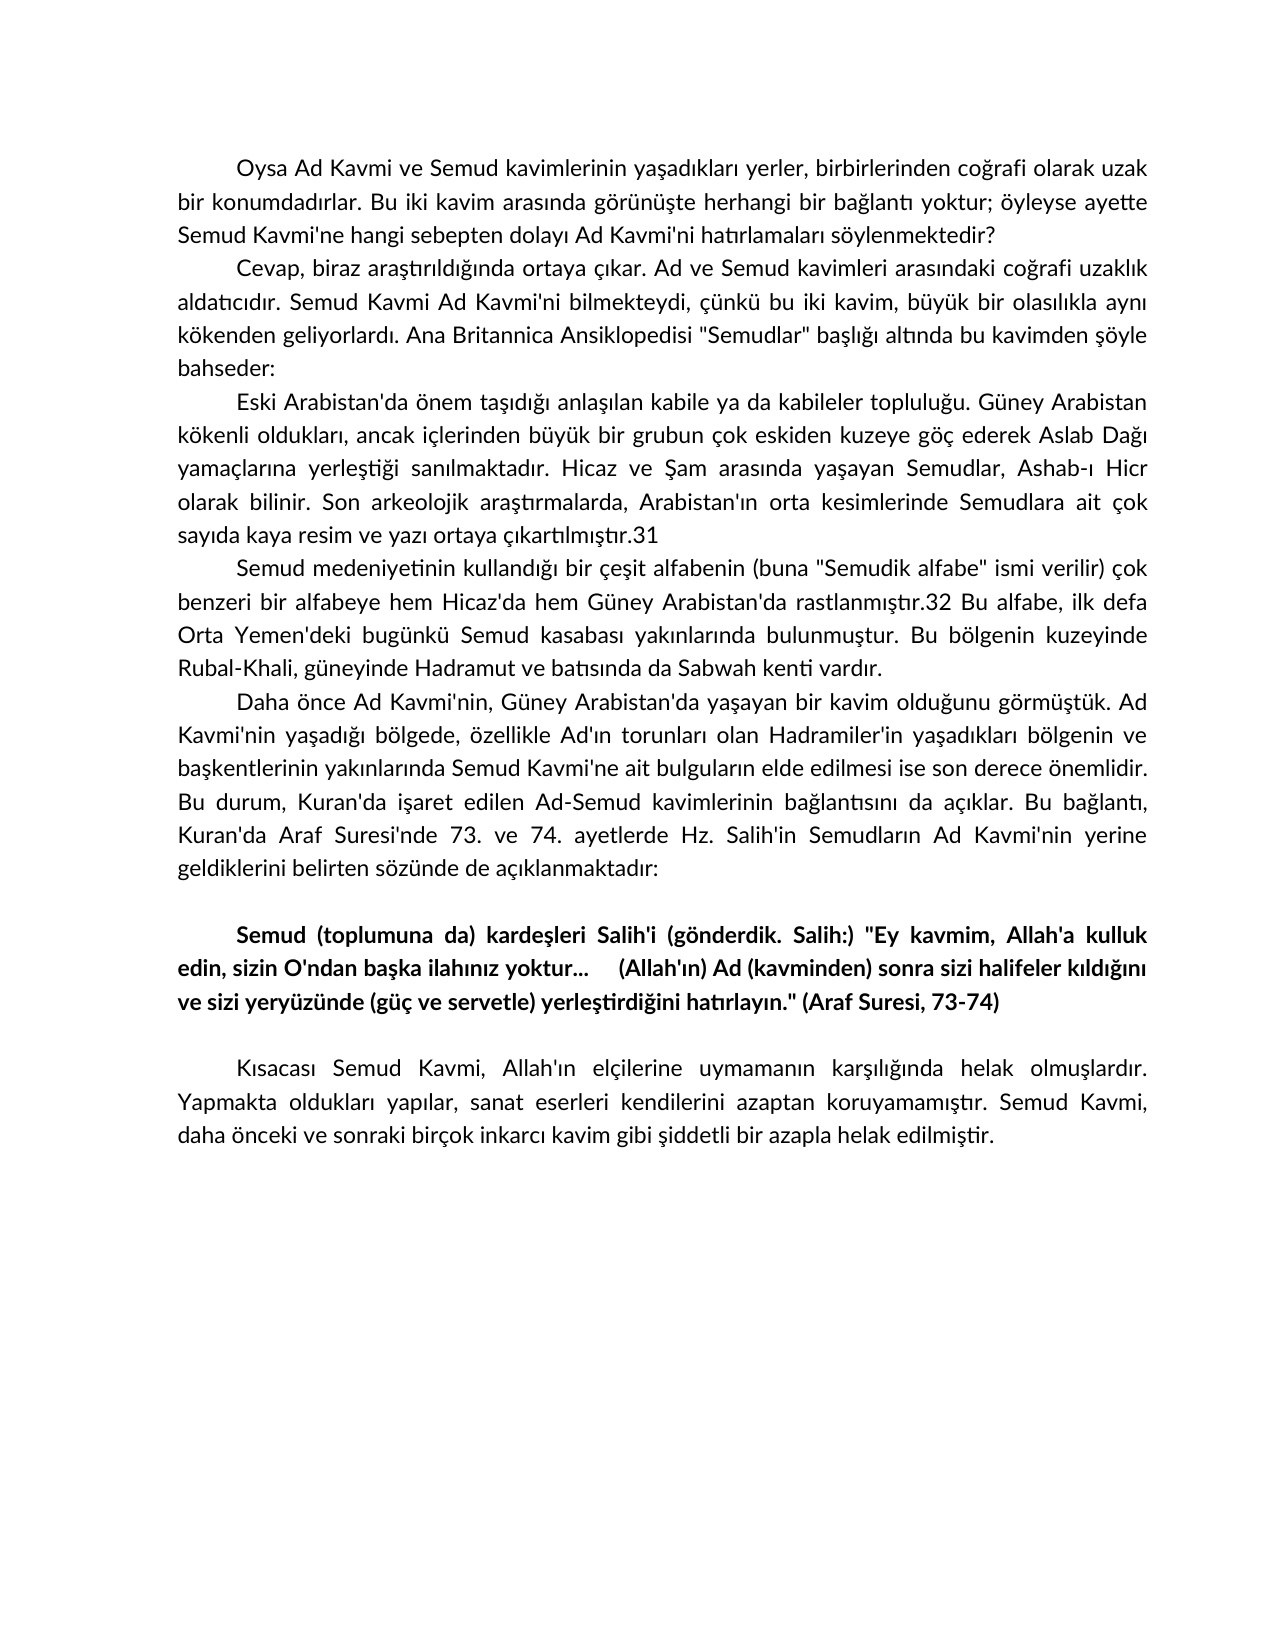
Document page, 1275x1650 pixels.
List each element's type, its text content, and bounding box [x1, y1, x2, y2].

text Cevap, biraz araştırıldığında ortaya çıkar. Ad ve Semud kavimleri arasındaki coğrafi uzaklık aldatıcıdır. Semud Kavmi Ad Kavmi'ni bilmekteydi, çünkü bu iki kavim, büyük bir olasılıkla aynı kökenden geliyorlardı. Ana Britannica Ansiklopedisi "Semudlar" başlığı altında bu kavimden şöyle bahseder: [177, 250, 1149, 383]
text Eski Arabistan'da önem taşıdığı anlaşılan kabile ya da kabileler topluluğu. Güney Arabistan kökenli oldukları, ancak içlerinden büyük bir grubun çok eskiden kuzeye göç ederek Aslab Dağı yamaçlarına yerleştiği sanılmaktadır. Hicaz ve Şam arasında yaşayan Semudlar, Ashab-ı Hicr olarak bilinir. Son arkeolojik araştırmalarda, Arabistan'ın orta kesimlerinde Semudlara ait çok sayıda kaya resim ve yazı ortaya çıkartılmıştır.31 [177, 383, 1149, 550]
text Semud medeniyetinin kullandığı bir çeşit alfabenin (buna "Semudik alfabe" ismi verilir) çok benzeri bir alfabeye hem Hicaz'da hem Güney Arabistan'da rastlanmıştır.32 Bu alfabe, ilk defa Orta Yemen'deki bugünkü Semud kasabası yakınlarında bulunmuştur. Bu bölgenin kuzeyinde Rubal-Khali, güneyinde Hadramut ve batısında da Sabwah kenti vardır. [177, 550, 1149, 683]
text Kısacası Semud Kavmi, Allah'ın elçilerine uymamanın karşılığında helak olmuşlardır. Yapmakta oldukları yapılar, sanat eserleri kendilerini azaptan koruyamamıştır. Semud Kavmi, daha önceki ve sonraki birçok inkarcı kavim gibi şiddetli bir azapla helak edilmiştir. [177, 1050, 1149, 1150]
text Daha önce Ad Kavmi'nin, Güney Arabistan'da yaşayan bir kavim olduğunu görmüştük. Ad Kavmi'nin yaşadığı bölgede, özellikle Ad'ın torunları olan Hadramiler'in yaşadıkları bölgenin ve başkentlerinin yakınlarında Semud Kavmi'ne ait bulguların elde edilmesi ise son derece önemlidir. Bu durum, Kuran'da işaret edilen Ad-Semud kavimlerinin bağlantısını da açıklar. Bu bağlantı, Kuran'da Araf Suresi'nde 73. ve 74. ayetlerde Hz. Salih'in Semudların Ad Kavmi'nin yerine geldiklerini belirten sözünde de açıklanmaktadır: [177, 683, 1149, 883]
text Oysa Ad Kavmi ve Semud kavimlerinin yaşadıkları yerler, birbirlerinden coğrafi olarak uzak bir konumdadırlar. Bu iki kavim arasında görünüşte herhangi bir bağlantı yoktur; öyleyse ayette Semud Kavmi'ne hangi sebepten dolayı Ad Kavmi'ni hatırlamaları söylenmektedir? [177, 150, 1149, 250]
text Semud (toplumuna da) kardeşleri Salih'i (gönderdik. Salih:) "Ey kavmim, Allah'a kulluk edin, sizin O'ndan başka ilahınız yoktur... (Allah'ın) Ad (kavminden) sonra sizi halifeler kıldığını ve sizi yeryüzünde (güç ve servetle) yerleştirdiğini hatırlayın." (Araf Suresi, 73-74) [177, 917, 1149, 1017]
